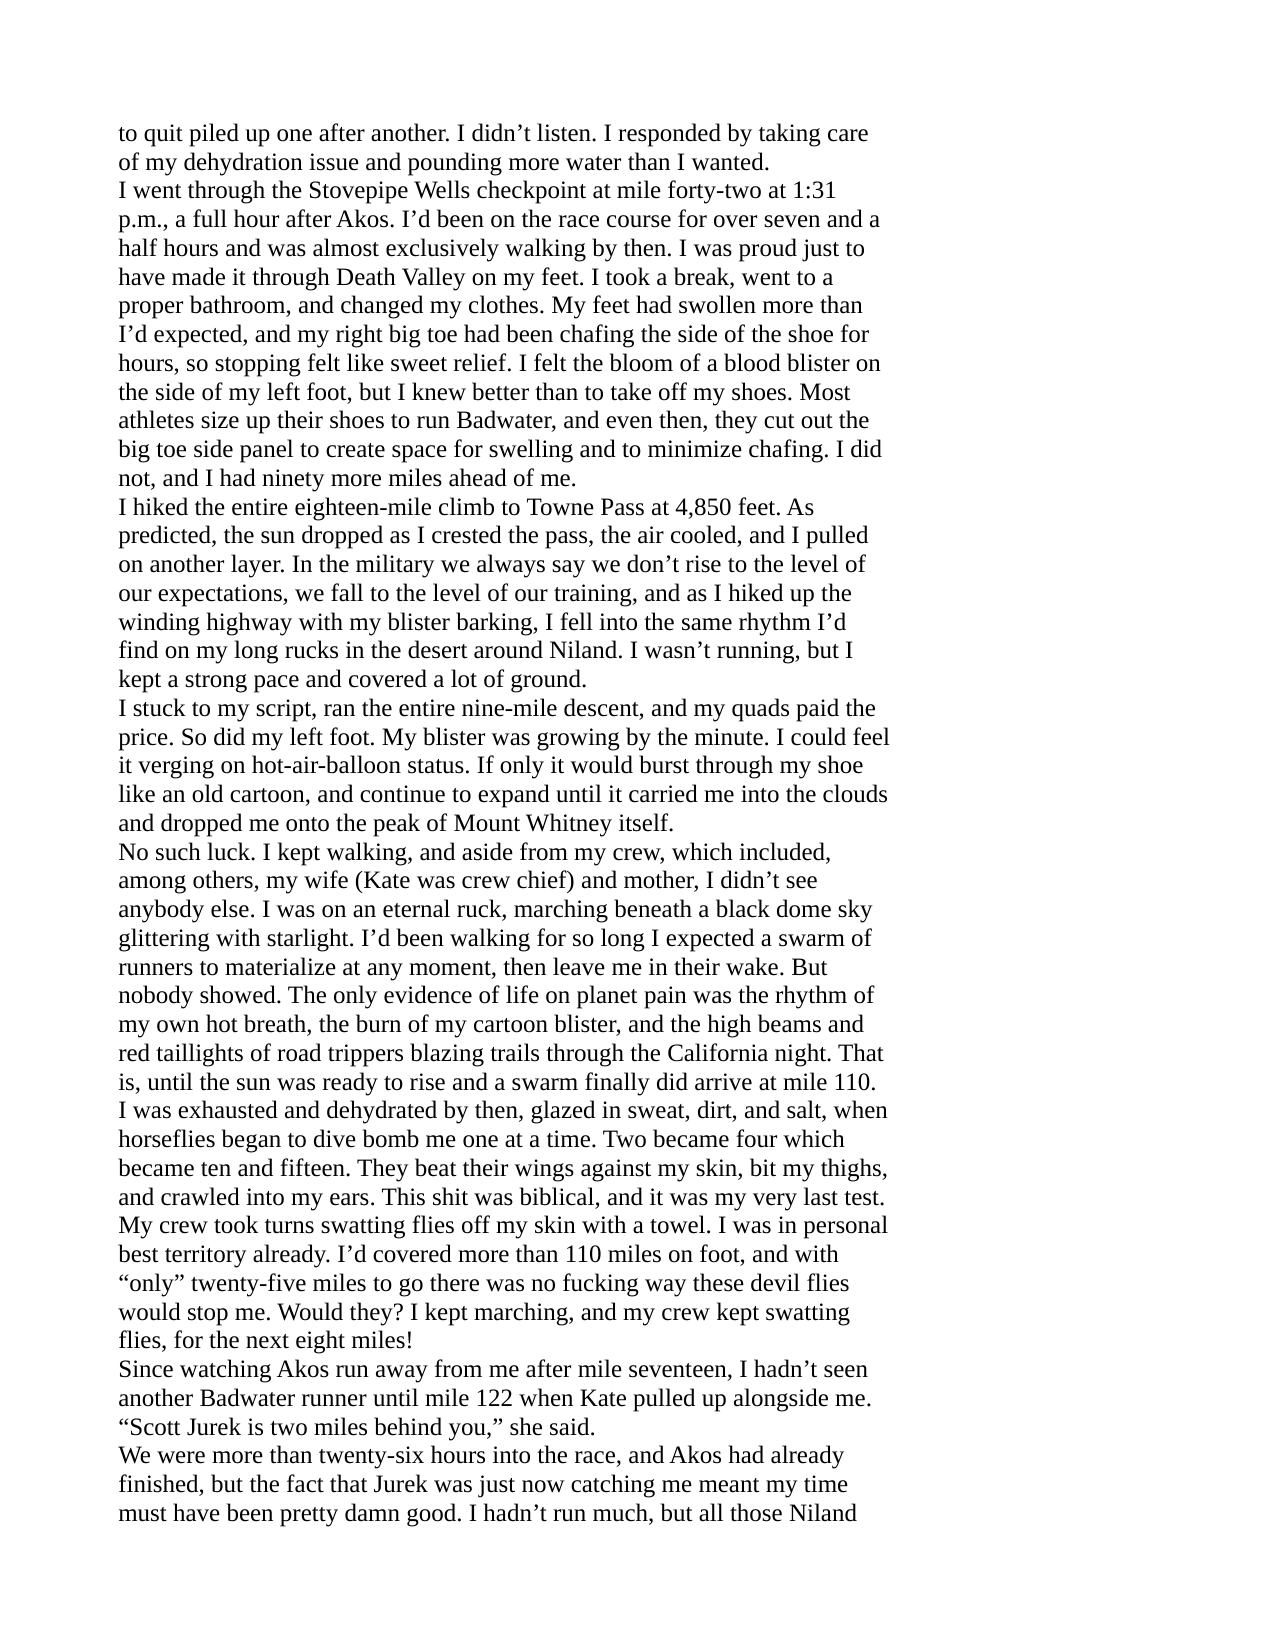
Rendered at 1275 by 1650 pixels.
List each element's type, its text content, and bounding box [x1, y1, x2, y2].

text best territory already. I’d covered more than 110 miles on foot, and with [118, 1239, 1157, 1268]
text like an old cartoon, and continue to expand until it carried me into the clouds [118, 779, 1157, 808]
text proper bathroom, and changed my clothes. My feet had swollen more than [118, 291, 1157, 319]
text kept a strong pace and covered a lot of ground. [118, 664, 1157, 693]
text my own hot breath, the burn of my cartoon blister, and the high beams and [118, 1009, 1157, 1038]
text is, until the sun was ready to rise and a swarm finally did arrive at mile 110. [118, 1067, 1157, 1096]
text predicted, the sun dropped as I crested the pass, the air cooled, and I pulled [118, 521, 1157, 549]
text Since watching Akos run away from me after mile seventeen, I hadn’t seen [118, 1354, 1157, 1383]
text it verging on hot-air-balloon status. If only it would burst through my shoe [118, 751, 1157, 779]
text price. So did my left foot. My blister was growing by the minute. I could feel [118, 722, 1157, 751]
text I stuck to my script, ran the entire nine-mile descent, and my quads paid the [118, 693, 1157, 722]
text hours, so stopping felt like sweet relief. I felt the bloom of a blood blister on [118, 348, 1157, 377]
text find on my long rucks in the desert around Niland. I wasn’t running, but I [118, 636, 1157, 664]
text My crew took turns swatting flies off my skin with a towel. I was in personal [118, 1211, 1157, 1239]
text runners to materialize at any moment, then leave me in their wake. But [118, 952, 1157, 981]
text and crawled into my ears. This shit was biblical, and it was my very last test. [118, 1182, 1157, 1211]
text of my dehydration issue and pounding more water than I wanted. [118, 147, 1157, 176]
text red taillights of road trippers blazing trails through the California night. That [118, 1038, 1157, 1067]
text athletes size up their shoes to run Badwater, and even then, they cut out the [118, 406, 1157, 434]
text became ten and fifteen. They beat their wings against my skin, bit my thighs, [118, 1153, 1157, 1182]
text “only” twenty-five miles to go there was no fucking way these devil flies [118, 1268, 1157, 1297]
text winding highway with my blister barking, I fell into the same rhythm I’d [118, 607, 1157, 636]
text half hours and was almost exclusively walking by then. I was proud just to [118, 233, 1157, 262]
text anybody else. I was on an eternal ruck, marching beneath a black dome sky [118, 894, 1157, 923]
text p.m., a full hour after Akos. I’d been on the race course for over seven and a [118, 204, 1157, 233]
text have made it through Death Valley on my feet. I took a break, went to a [118, 262, 1157, 291]
text another Badwater runner until mile 122 when Kate pulled up alongside me. [118, 1383, 1157, 1412]
text and dropped me onto the peak of Mount Whitney itself. [118, 808, 1157, 837]
text finished, but the fact that Jurek was just now catching me meant my time [118, 1469, 1157, 1498]
text the side of my left foot, but I knew better than to take off my shoes. Most [118, 377, 1157, 406]
text I’d expected, and my right big toe had been chafing the side of the shoe for [118, 319, 1157, 348]
text “Scott Jurek is two miles behind you,” she said. [118, 1412, 1157, 1441]
text among others, my wife (Kate was crew chief) and mother, I didn’t see [118, 866, 1157, 894]
text not, and I had ninety more miles ahead of me. [118, 463, 1157, 492]
text flies, for the next eight miles! [118, 1326, 1157, 1354]
text No such luck. I kept walking, and aside from my crew, which included, [118, 837, 1157, 866]
text to quit piled up one after another. I didn’t listen. I responded by taking care [118, 118, 1157, 147]
text glittering with starlight. I’d been walking for so long I expected a swarm of [118, 923, 1157, 952]
text must have been pretty damn good. I hadn’t run much, but all those Niland [118, 1498, 1157, 1527]
text I was exhausted and dehydrated by then, glazed in sweat, dirt, and salt, when [118, 1096, 1157, 1124]
text nobody showed. The only evidence of life on planet pain was the rhythm of [118, 981, 1157, 1009]
text We were more than twenty-six hours into the race, and Akos had already [118, 1441, 1157, 1469]
text our expectations, we fall to the level of our training, and as I hiked up the [118, 578, 1157, 607]
text would stop me. Would they? I kept marching, and my crew kept swatting [118, 1297, 1157, 1326]
text I went through the Stovepipe Wells checkpoint at mile forty-two at 1:31 [118, 176, 1157, 204]
text on another layer. In the military we always say we don’t rise to the level of [118, 549, 1157, 578]
text big toe side panel to create space for swelling and to minimize chafing. I did [118, 434, 1157, 463]
text horseflies began to dive bomb me one at a time. Two became four which [118, 1124, 1157, 1153]
text I hiked the entire eighteen-mile climb to Towne Pass at 4,850 feet. As [118, 492, 1157, 521]
